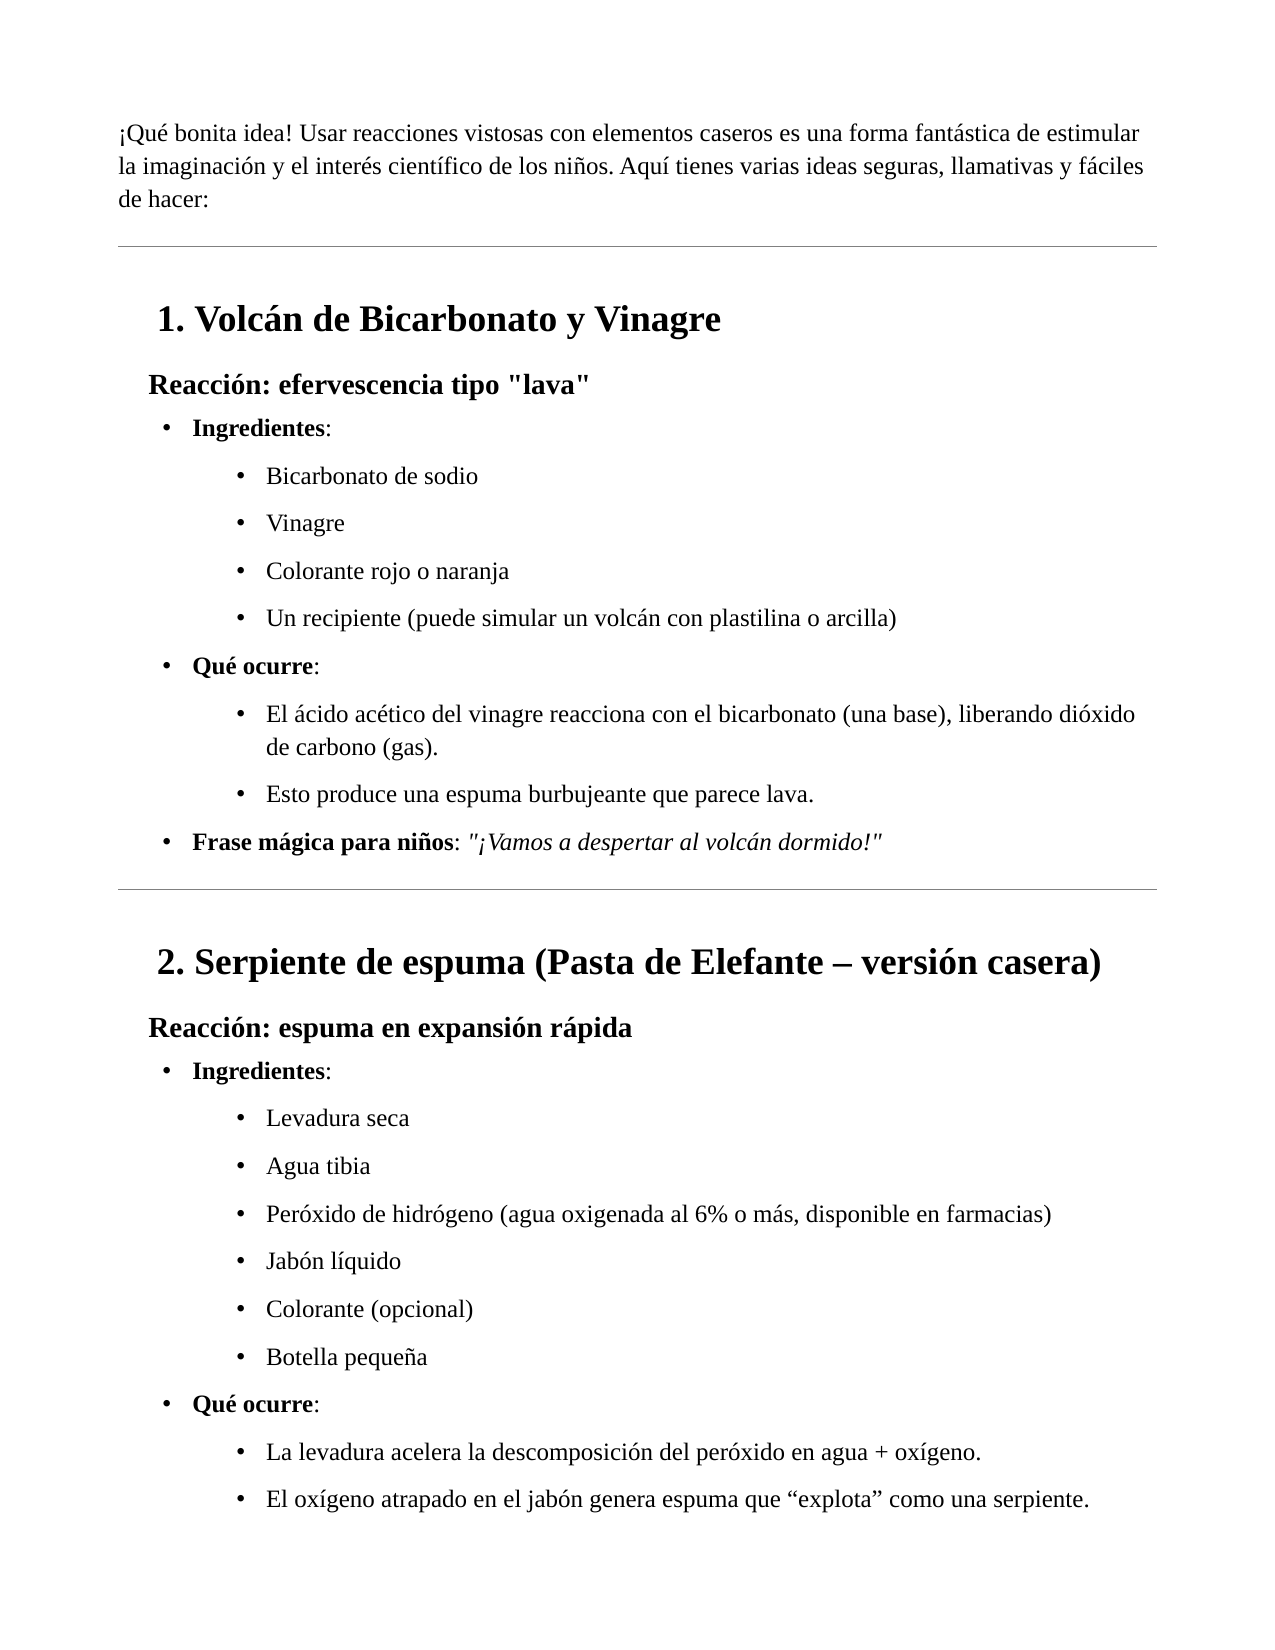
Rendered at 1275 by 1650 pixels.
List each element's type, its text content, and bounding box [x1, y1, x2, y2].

list Botella pequeña [236, 1342, 1157, 1370]
list Peróxido de hidrógeno (agua oxigenada al 6% o más, disponible en farmacias) [236, 1199, 1157, 1227]
list Qué ocurre: [162, 651, 1157, 680]
subtitle 🧼 2. Serpiente de espuma (Pasta de Elefante – versión casera) [118, 940, 1157, 983]
list La levadura acelera la descomposición del peróxido en agua + oxígeno. [236, 1437, 1157, 1466]
subtitle 🔹 Reacción: espuma en expansión rápida [118, 1010, 1157, 1043]
list Ingredientes: [162, 1056, 1157, 1085]
list El oxígeno atrapado en el jabón genera espuma que “explota” como una serpiente. [236, 1484, 1157, 1513]
list Ingredientes: [162, 413, 1157, 442]
list Levadura seca [236, 1103, 1157, 1132]
list El ácido acético del vinagre reacciona con el bicarbonato (una base), liberando dióxido de carbono (gas). [236, 699, 1157, 761]
text ¡Qué bonita idea! Usar reacciones vistosas con elementos caseros es una forma fantástica de estimular la imaginación y el interés científico de los niños. Aquí tienes varias ideas seguras, llamativas y fáciles de hacer: [118, 118, 1157, 213]
subtitle 🧪 1. Volcán de Bicarbonato y Vinagre [118, 297, 1157, 340]
list Colorante (opcional) [236, 1294, 1157, 1323]
list Agua tibia [236, 1151, 1157, 1180]
list Qué ocurre: [162, 1389, 1157, 1418]
list Colorante rojo o naranja [236, 556, 1157, 585]
list Vinagre [236, 508, 1157, 537]
list Esto produce una espuma burbujeante que parece lava. [236, 779, 1157, 808]
subtitle 🔹 Reacción: efervescencia tipo "lava" [118, 367, 1157, 401]
list Jabón líquido [236, 1246, 1157, 1275]
list Frase mágica para niños: "¡Vamos a despertar al volcán dormido!" [162, 827, 1157, 856]
list Un recipiente (puede simular un volcán con plastilina o arcilla) [236, 603, 1157, 632]
list Bicarbonato de sodio [236, 461, 1157, 489]
